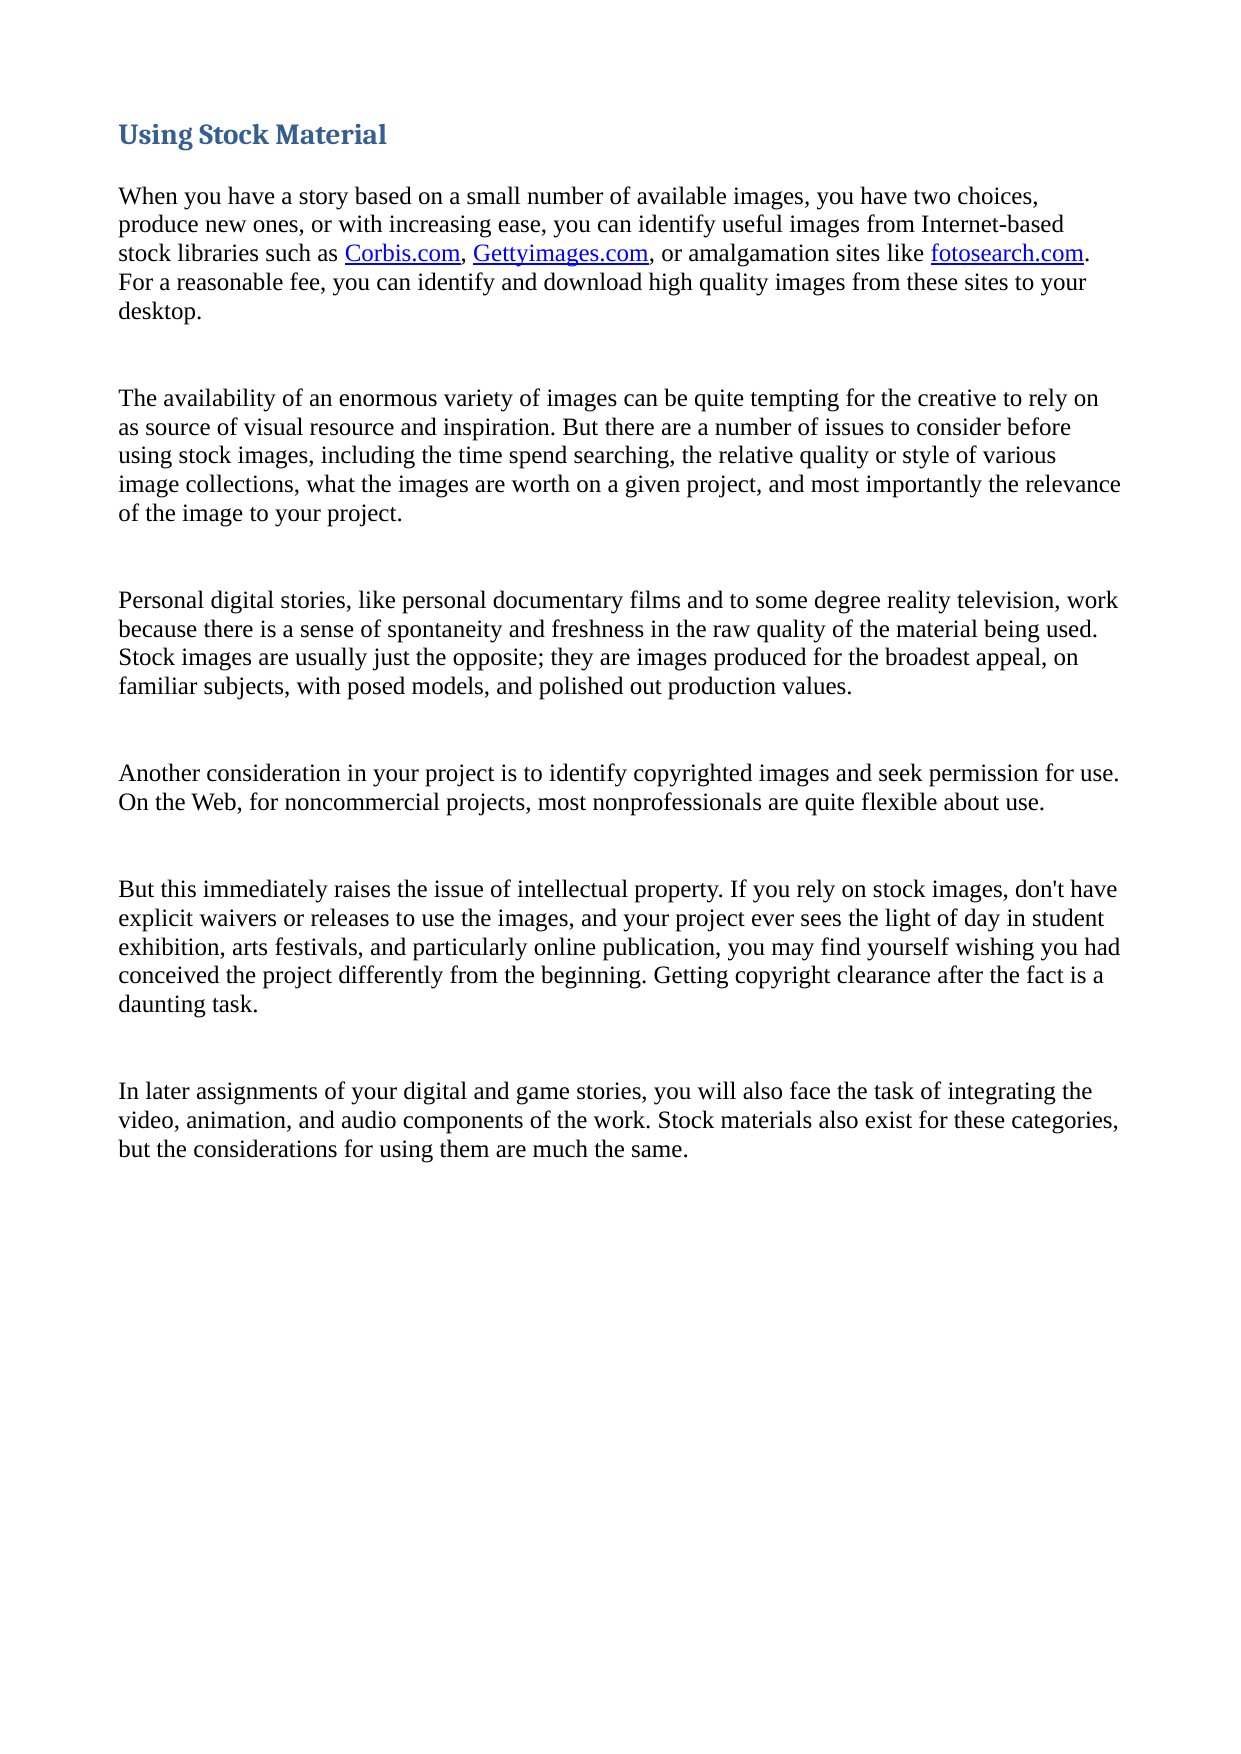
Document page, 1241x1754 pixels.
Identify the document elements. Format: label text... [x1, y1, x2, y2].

text In later assignments of your digital and game stories, you will also face the task of integrating the video, animation, and audio components of the work. Stock materials also exist for these categories, but the considerations for using them are much the same. [118, 1076, 1122, 1162]
text The availability of an enormous variety of images can be quite tempting for the creative to rely on as source of visual resource and inspiration. But there are a number of issues to consider before using stock images, including the time spend searching, the relative quality or style of various image collections, what the images are worth on a given project, and most importantly the relevance of the image to your project. [118, 383, 1122, 527]
text When you have a story based on a small number of available images, you have two choices, produce new ones, or with increasing ease, you can identify useful images from Internet-based stock libraries such as Corbis.com, Gettyimages.com, or amalgamation sites like fotosearch.com. For a reasonable fee, you can identify and download high quality images from these sites to your desktop. [118, 181, 1122, 324]
subtitle Using Stock Material [118, 118, 1122, 152]
text But this immediately raises the issue of intellectual property. If you rely on stock images, don't have explicit waivers or releases to use the images, and your project ever sees the light of day in student exhibition, arts festivals, and particularly online publication, you may find yourself wishing you had conceived the project differently from the beginning. Getting copyright clearance after the fact is a daunting task. [118, 874, 1122, 1018]
text Another consideration in your project is to identify copyrighted images and seek permission for use. On the Web, for noncommercial projects, most nonprofessionals are quite flexible about use. [118, 758, 1122, 816]
text Personal digital stories, like personal documentary films and to some degree reality television, work because there is a sense of spontaneity and freshness in the raw quality of the material being used. Stock images are usually just the opposite; they are images produced for the broadest appeal, on familiar subjects, with posed models, and polished out production values. [118, 585, 1122, 700]
